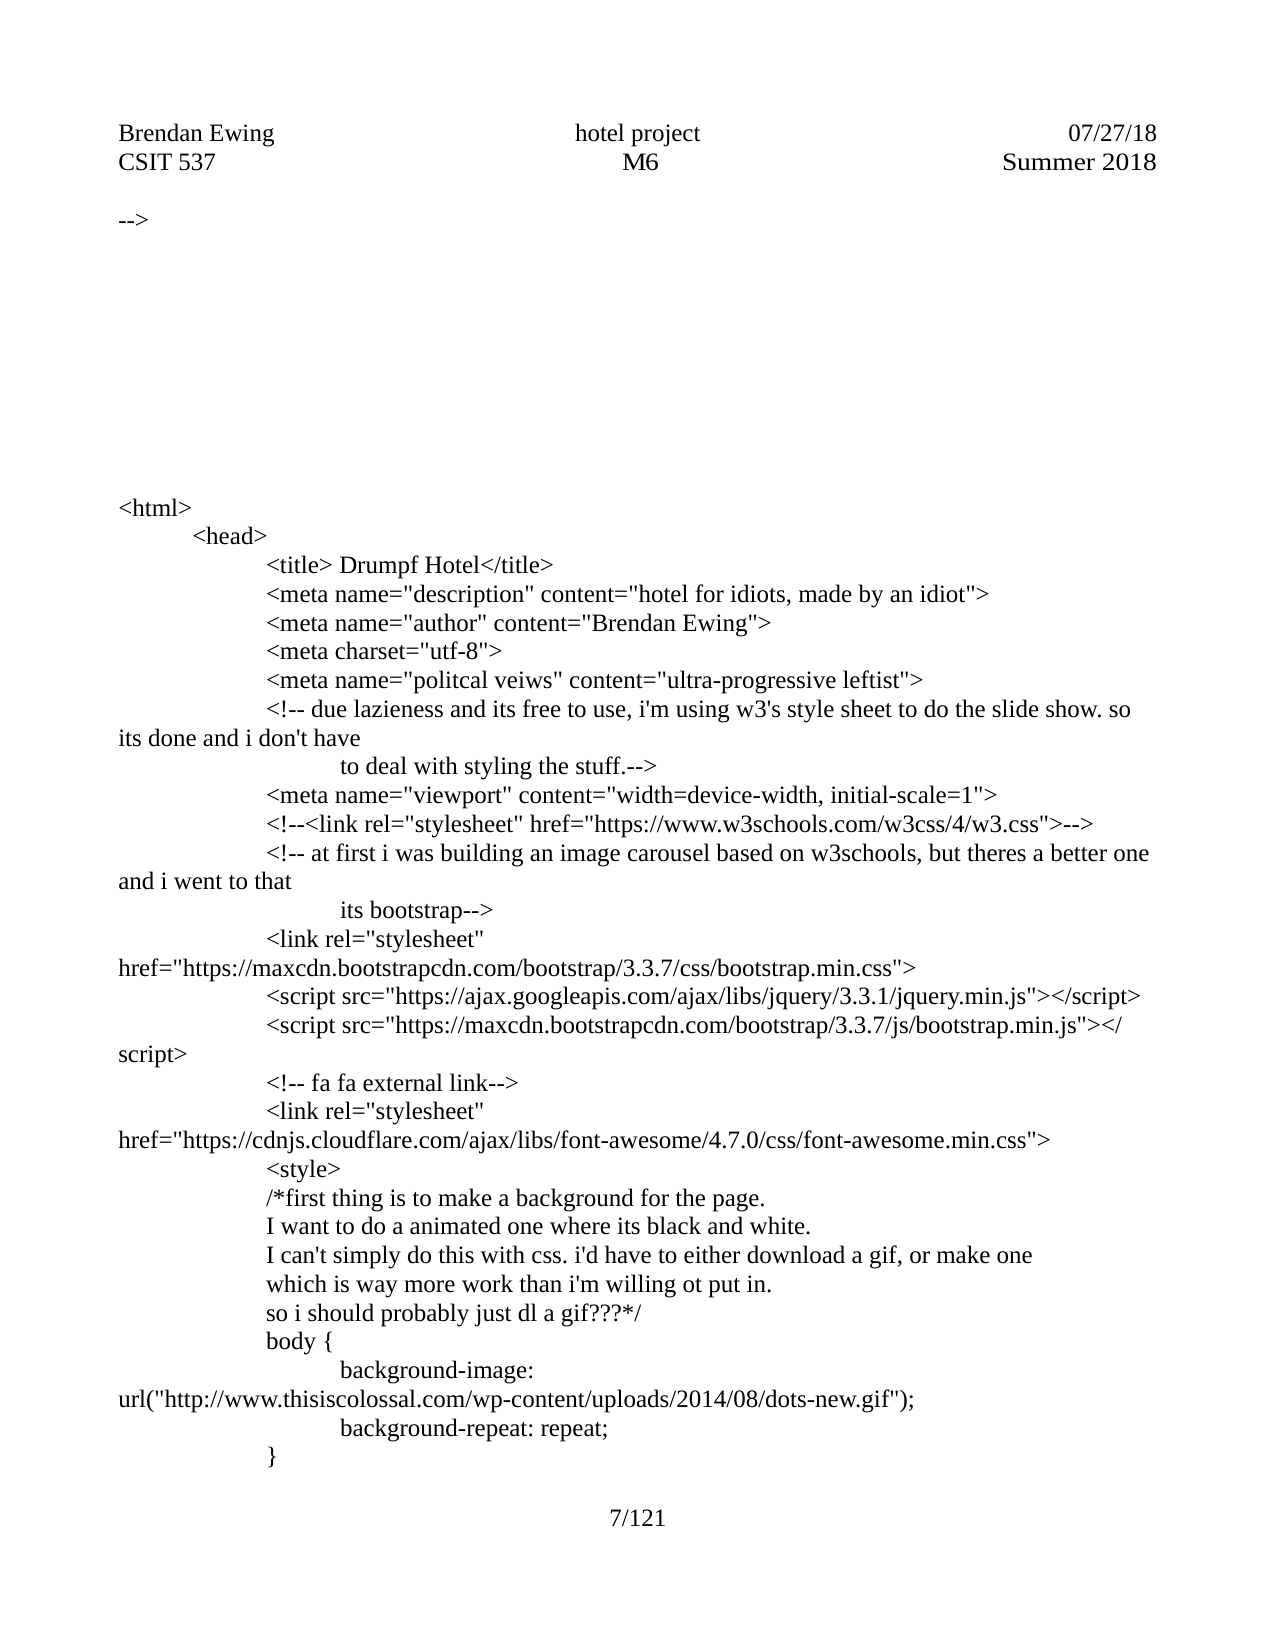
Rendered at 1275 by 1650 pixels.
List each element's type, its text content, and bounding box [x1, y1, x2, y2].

text <meta name="politcal veiws" content="ultra-progressive leftist"> [118, 665, 1157, 694]
text <!-- at first i was building an image carousel based on w3schools, but theres a better one and i went to that [118, 838, 1157, 895]
text <!-- fa fa external link--> [118, 1068, 1157, 1096]
text I want to do a animated one where its black and white. [118, 1211, 1157, 1240]
text <title> Drumpf Hotel</title> [118, 550, 1157, 579]
text so i should probably just dl a gif???*/ [118, 1298, 1157, 1326]
text <style> [118, 1154, 1157, 1183]
text <head> [118, 521, 1157, 550]
text <meta name="viewport" content="width=device-width, initial-scale=1"> [118, 780, 1157, 809]
text background-repeat: repeat; [118, 1413, 1157, 1441]
text /*first thing is to make a background for the page. [118, 1183, 1157, 1211]
text which is way more work than i'm willing ot put in. [118, 1269, 1157, 1298]
text --> [118, 205, 1157, 234]
text } [118, 1441, 1157, 1470]
text <!--<link rel="stylesheet" href="https://www.w3schools.com/w3css/4/w3.css">--> [118, 809, 1157, 838]
text to deal with styling the stuff.--> [118, 751, 1157, 780]
text I can't simply do this with css. i'd have to either download a gif, or make one [118, 1240, 1157, 1269]
text body { [118, 1326, 1157, 1355]
text <!-- due lazieness and its free to use, i'm using w3's style sheet to do the slide show. so its done and i don't have [118, 694, 1157, 751]
text <script src="https://maxcdn.bootstrapcdn.com/bootstrap/3.3.7/js/bootstrap.min.js"></script> [118, 1010, 1157, 1068]
text <html> [118, 493, 1157, 521]
text <script src="https://ajax.googleapis.com/ajax/libs/jquery/3.3.1/jquery.min.js"></script> [118, 981, 1157, 1010]
text its bootstrap--> [118, 895, 1157, 924]
text <link rel="stylesheet" href="https://maxcdn.bootstrapcdn.com/bootstrap/3.3.7/css/bootstrap.min.css"> [118, 924, 1157, 981]
text <meta charset="utf-8"> [118, 636, 1157, 665]
text <link rel="stylesheet" href="https://cdnjs.cloudflare.com/ajax/libs/font-awesome/4.7.0/css/font-awesome.min.css"> [118, 1096, 1157, 1154]
text <meta name="author" content="Brendan Ewing"> [118, 608, 1157, 636]
text background-image: url("http://www.thisiscolossal.com/wp-content/uploads/2014/08/dots-new.gif"); [118, 1355, 1157, 1413]
text <meta name="description" content="hotel for idiots, made by an idiot"> [118, 579, 1157, 608]
